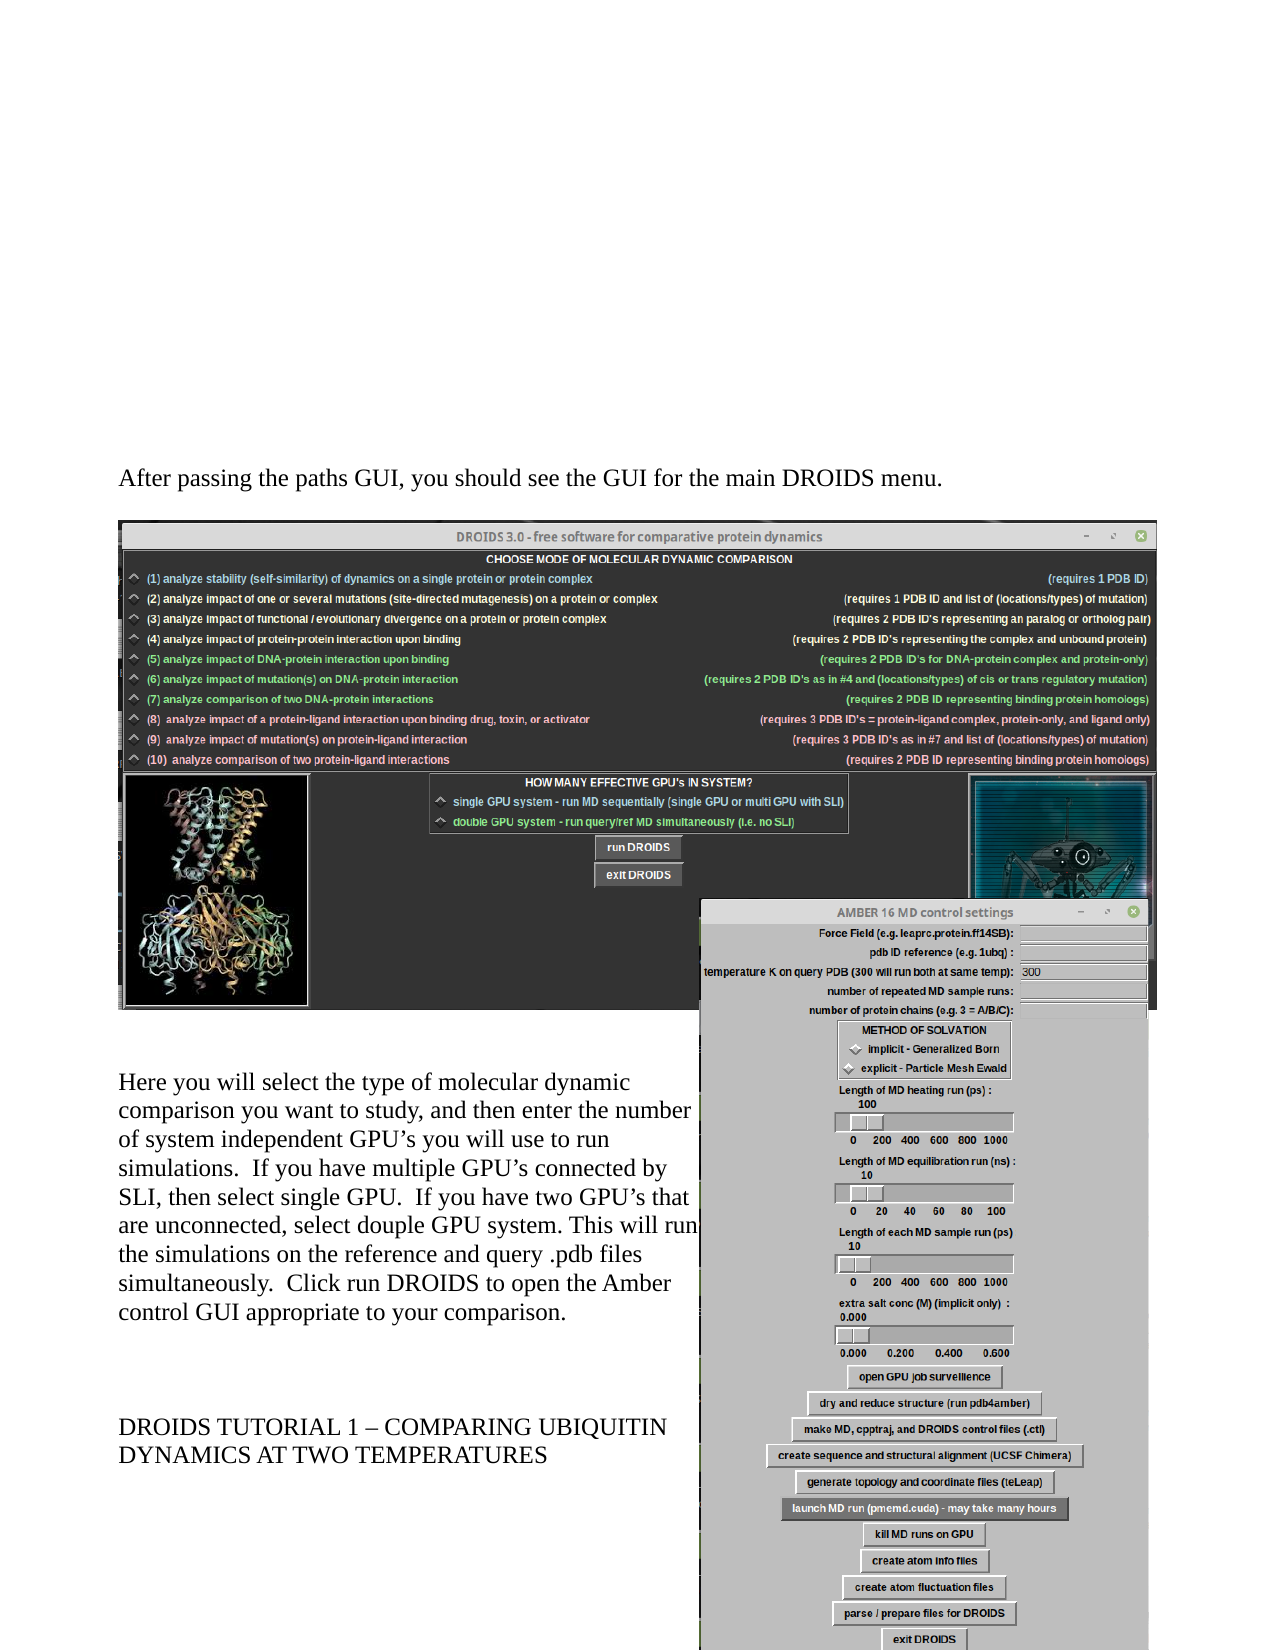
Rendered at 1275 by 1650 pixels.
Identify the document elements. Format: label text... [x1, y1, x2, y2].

text DROIDS TUTORIAL 1 – COMPARING UBIQUITIN DYNAMICS AT TWO TEMPERATURES [118, 1412, 699, 1469]
picture [118, 520, 1157, 1650]
text After passing the paths GUI, you should see the GUI for the main DROIDS menu. [118, 463, 1157, 492]
text Here you will select the type of molecular dynamic comparison you want to study, and then enter the number of system independent GPU’s you will use to run simulations. If you have multiple GPU’s connected by SLI, then select single GPU. If you have two GPU’s that are unconnected, select douple GPU system. This will run the simulations on the reference and query .pdb files simultaneously. Click run DROIDS to open the Amber control GUI appropriate to your comparison. [118, 1067, 699, 1326]
